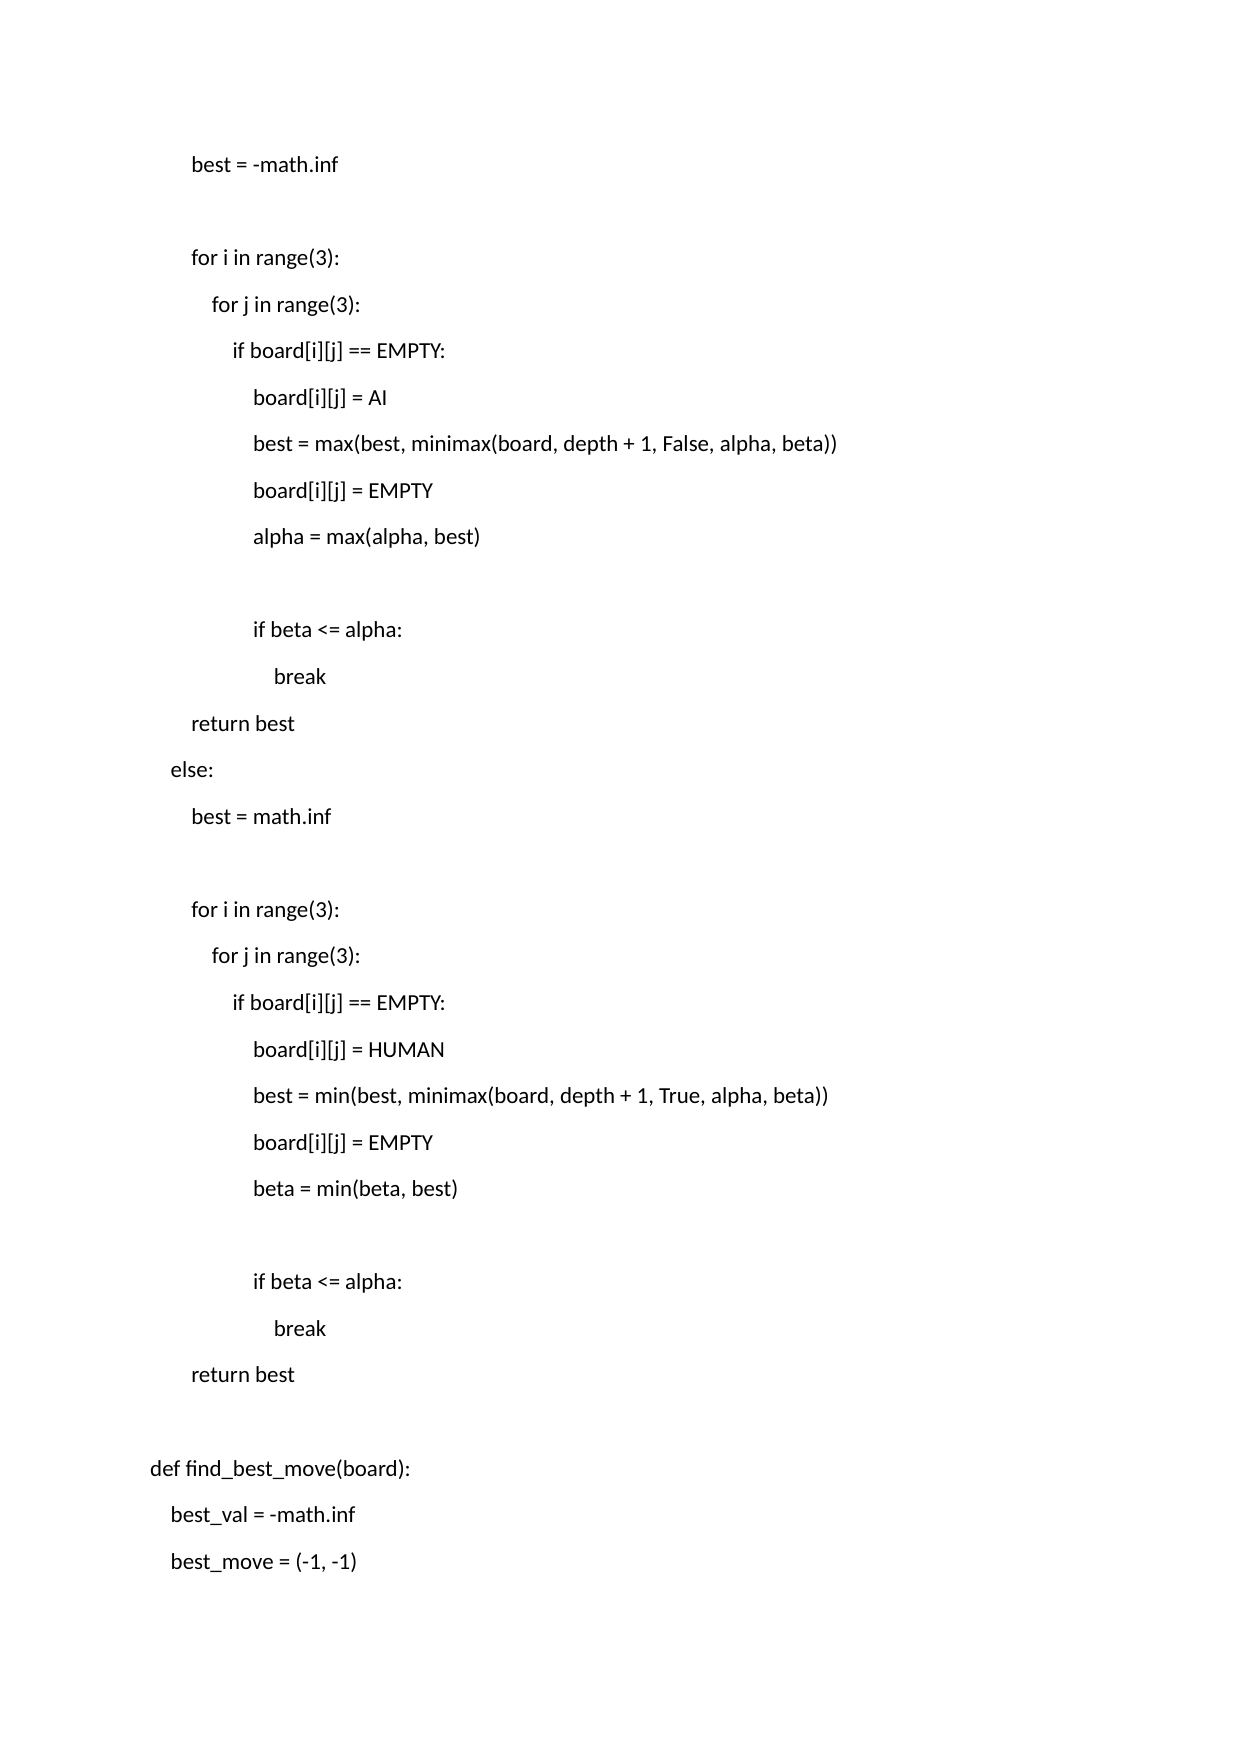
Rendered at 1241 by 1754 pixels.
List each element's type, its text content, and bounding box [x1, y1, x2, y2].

text best_move = (-1, -1) [150, 1547, 1090, 1575]
text beta = min(beta, best) [150, 1174, 1090, 1202]
text for j in range(3): [150, 290, 1090, 318]
text for i in range(3): [150, 895, 1090, 923]
text board[i][j] = EMPTY [150, 476, 1090, 504]
text board[i][j] = EMPTY [150, 1128, 1090, 1156]
text if board[i][j] == EMPTY: [150, 336, 1090, 364]
text alpha = max(alpha, best) [150, 522, 1090, 551]
text return best [150, 1361, 1090, 1389]
text board[i][j] = AI [150, 383, 1090, 411]
text def find_best_move(board): [150, 1454, 1090, 1482]
text break [150, 662, 1090, 690]
text best = math.inf [150, 802, 1090, 830]
text return best [150, 709, 1090, 737]
text for i in range(3): [150, 243, 1090, 271]
text best_val = -math.inf [150, 1500, 1090, 1528]
text board[i][j] = HUMAN [150, 1035, 1090, 1063]
text if beta <= alpha: [150, 616, 1090, 644]
text break [150, 1314, 1090, 1342]
text best = max(best, minimax(board, depth + 1, False, alpha, beta)) [150, 429, 1090, 457]
text else: [150, 755, 1090, 783]
text for j in range(3): [150, 942, 1090, 969]
text if beta <= alpha: [150, 1267, 1090, 1296]
text if board[i][j] == EMPTY: [150, 988, 1090, 1016]
text best = -math.inf [150, 150, 1090, 178]
text best = min(best, minimax(board, depth + 1, True, alpha, beta)) [150, 1081, 1090, 1109]
